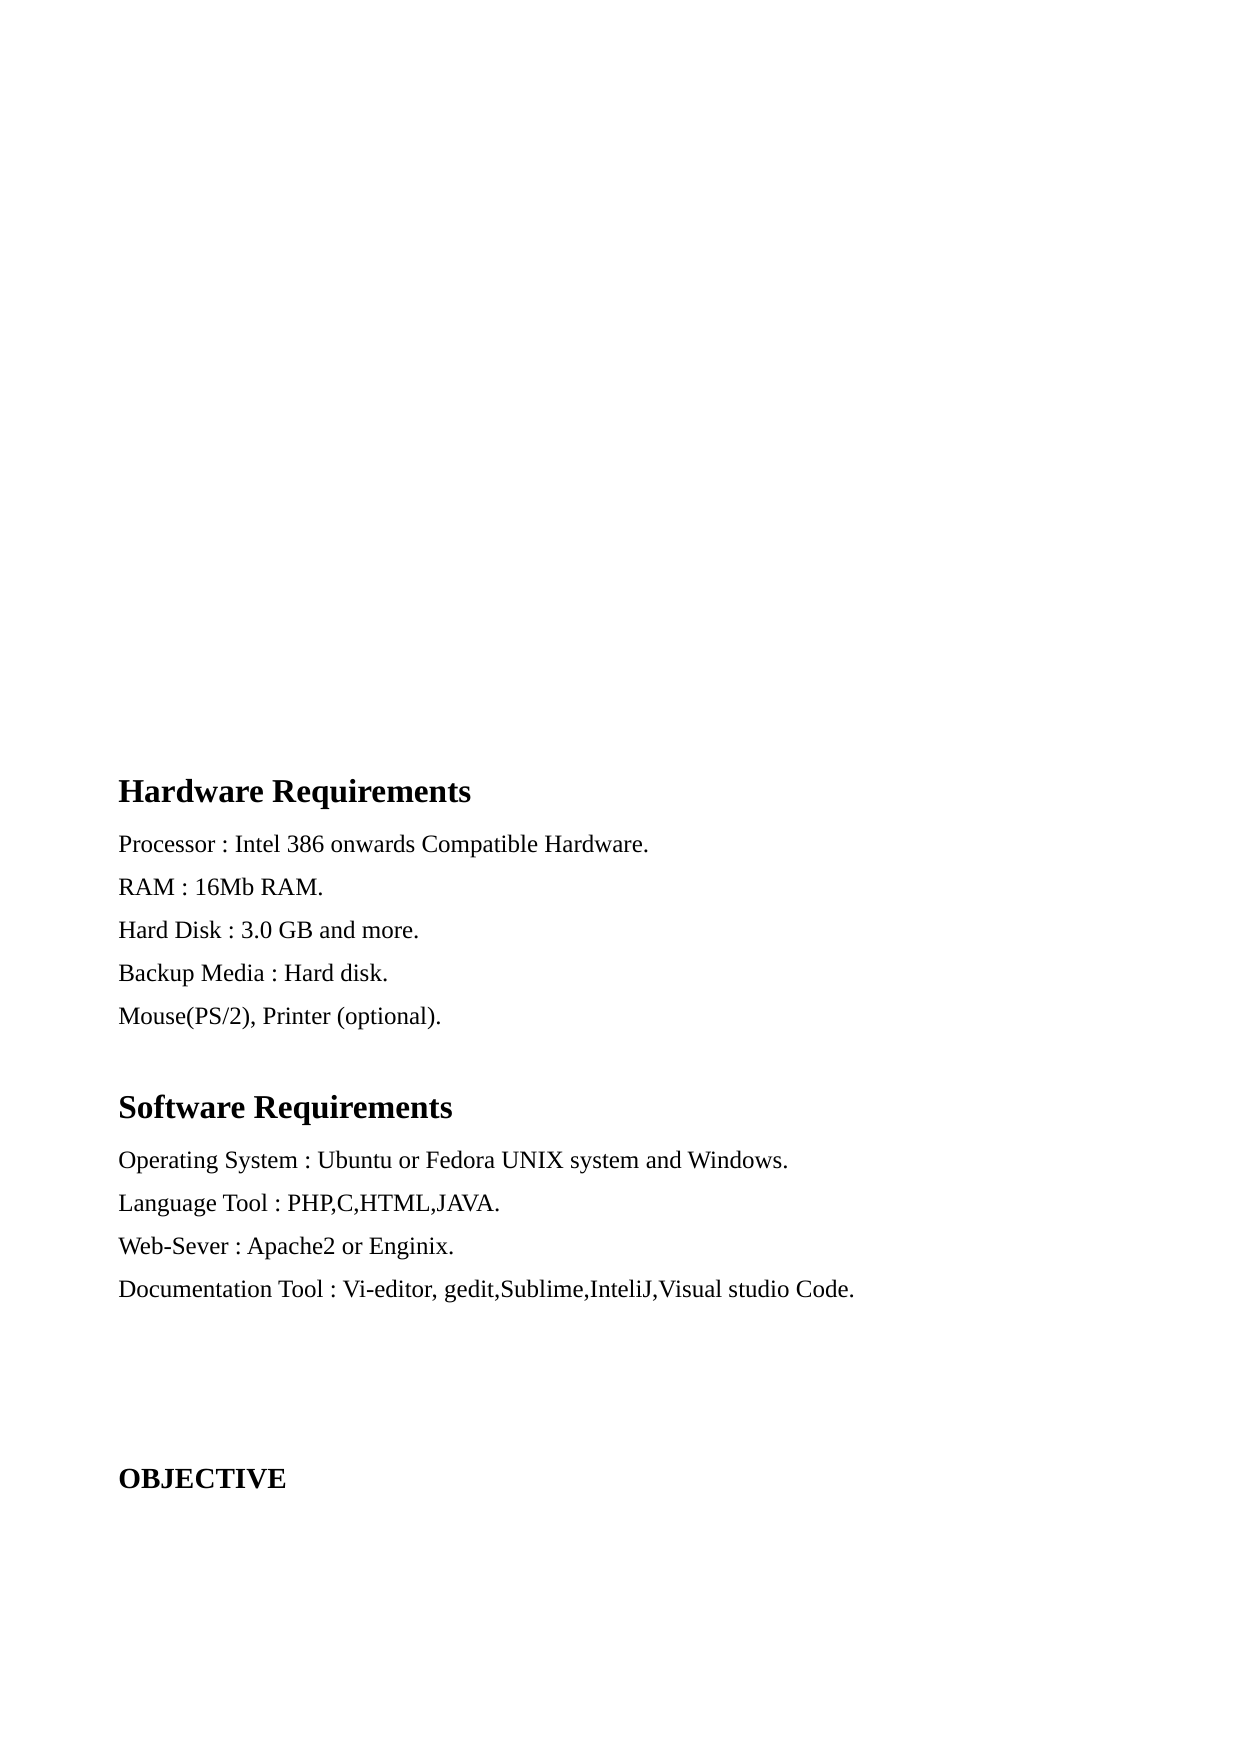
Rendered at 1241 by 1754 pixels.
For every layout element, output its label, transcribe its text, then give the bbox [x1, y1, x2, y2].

text Hard Disk : 3.0 GB and more. [118, 915, 1122, 944]
text Language Tool : PHP,C,HTML,JAVA. [118, 1188, 1122, 1217]
text Web-Sever : Apache2 or Enginix. [118, 1231, 1122, 1260]
text RAM : 16Mb RAM. [118, 872, 1122, 901]
text Processor : Intel 386 onwards Compatible Hardware. [118, 829, 1122, 858]
text Operating System : Ubuntu or Fedora UNIX system and Windows. [118, 1145, 1122, 1174]
text Hardware Requirements [118, 771, 1122, 810]
text Backup Media : Hard disk. [118, 958, 1122, 987]
text OBJECTIVE [118, 1461, 1122, 1495]
text Software Requirements [118, 1088, 1122, 1126]
text Mouse(PS/2), Printer (optional). [118, 1001, 1122, 1030]
text Documentation Tool : Vi-editor, gedit,Sublime,InteliJ,Visual studio Code. [118, 1274, 1122, 1303]
